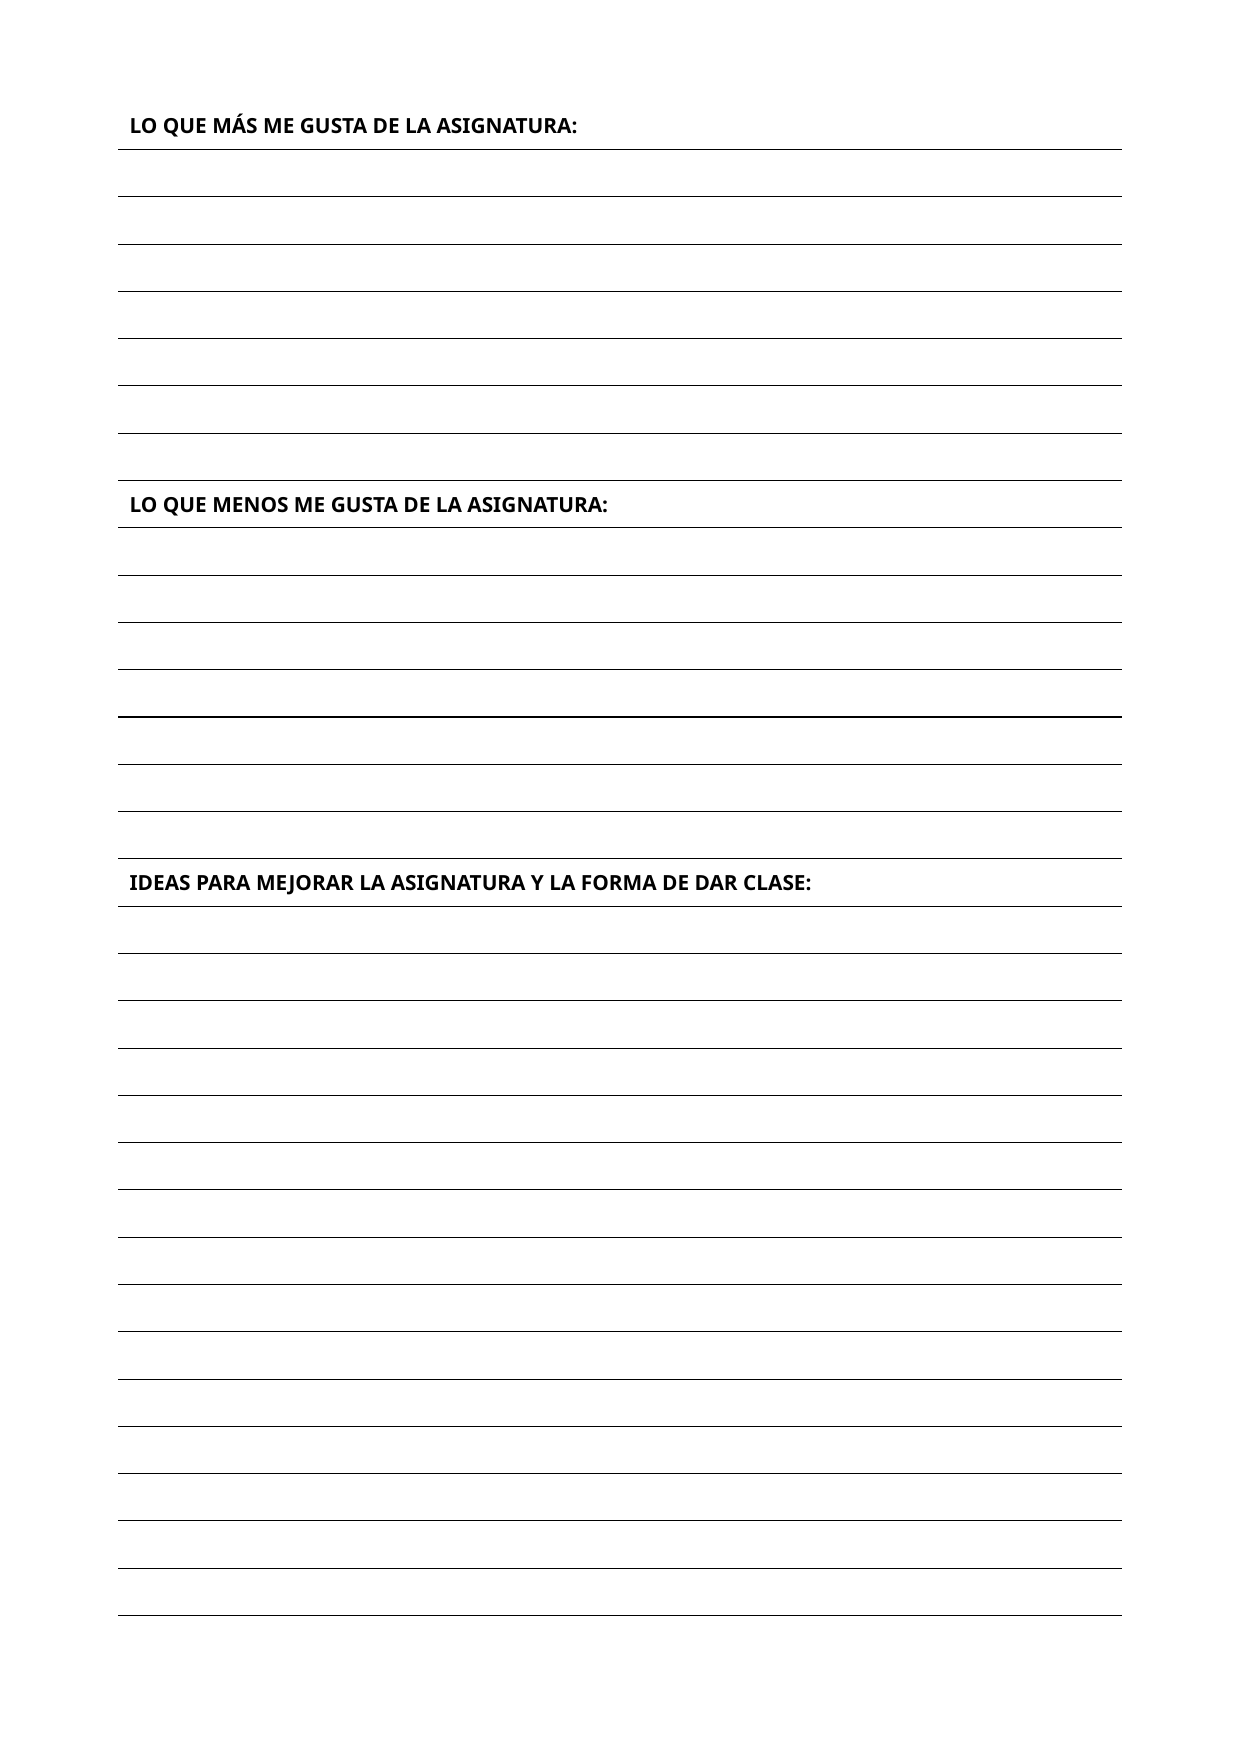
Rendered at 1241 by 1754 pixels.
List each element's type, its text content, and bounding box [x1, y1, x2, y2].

table_cell [118, 765, 1122, 811]
table_cell [118, 1521, 1122, 1568]
table_cell [118, 812, 1122, 858]
table_cell [118, 386, 1122, 433]
table_cell [118, 1143, 1122, 1189]
table_cell [118, 576, 1122, 622]
table_cell [118, 1474, 1122, 1520]
table_cell [118, 1427, 1122, 1473]
table_cell [118, 718, 1122, 764]
table_cell [118, 292, 1122, 338]
table_cell [118, 1238, 1122, 1284]
table_cell [118, 954, 1122, 1000]
table_cell [118, 339, 1122, 385]
table_header LO QUE MÁS ME GUSTA DE LA ASIGNATURA: [118, 102, 1122, 149]
table_cell [118, 150, 1122, 196]
table_cell [118, 434, 1122, 480]
table_cell [118, 528, 1122, 574]
table_cell [118, 670, 1122, 716]
table_cell [118, 1001, 1122, 1047]
table_cell [118, 1096, 1122, 1142]
table_cell [118, 623, 1122, 669]
table_cell [118, 1380, 1122, 1426]
table_cell [118, 1569, 1122, 1615]
table_cell [118, 197, 1122, 243]
table_cell [118, 1190, 1122, 1237]
table_cell [118, 1049, 1122, 1095]
table_cell [118, 1285, 1122, 1331]
table_cell IDEAS PARA MEJORAR LA ASIGNATURA Y LA FORMA DE DAR CLASE: [118, 859, 1122, 906]
table_cell [118, 1332, 1122, 1378]
table_cell [118, 907, 1122, 953]
table_cell LO QUE MENOS ME GUSTA DE LA ASIGNATURA: [118, 481, 1122, 527]
table_cell [118, 245, 1122, 291]
